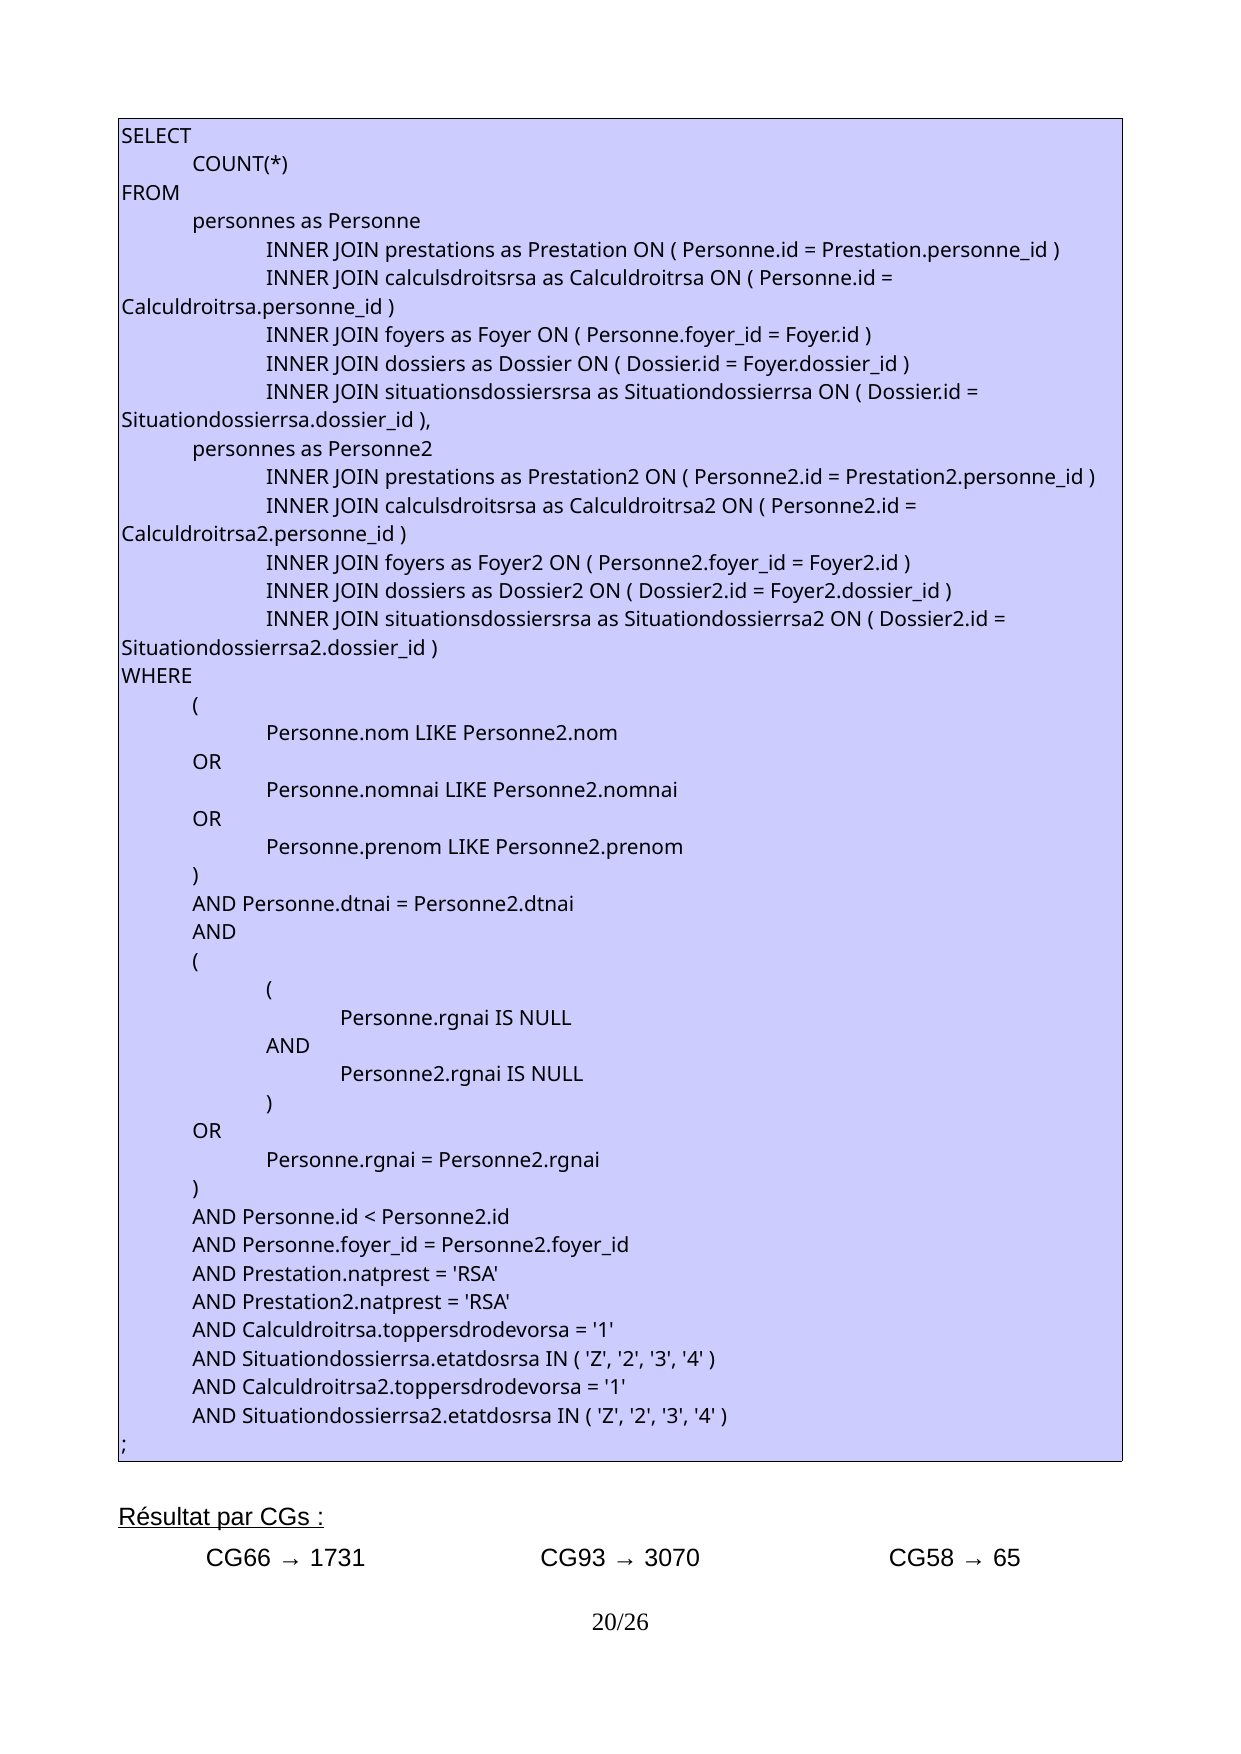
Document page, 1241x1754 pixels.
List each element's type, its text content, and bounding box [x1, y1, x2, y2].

text INNER JOIN calculsdroitsrsa as Calculdroitrsa2 ON ( Personne2.id = Calculdroitrsa2.personne_id ) [119, 488, 1122, 545]
text OR [119, 1113, 1122, 1142]
text personnes as Personne2 [119, 431, 1122, 459]
text INNER JOIN dossiers as Dossier ON ( Dossier.id = Foyer.dossier_id ) [119, 346, 1122, 374]
text AND [119, 1028, 1122, 1057]
text AND Personne.id < Personne2.id [119, 1199, 1122, 1227]
text AND Personne.dtnai = Personne2.dtnai [119, 886, 1122, 914]
text AND [119, 914, 1122, 943]
text COUNT(*) [119, 147, 1122, 175]
text Personne2.rgnai IS NULL [119, 1057, 1122, 1085]
table_header CG58 → 65 [787, 1537, 1122, 1577]
text ( [119, 687, 1122, 715]
text Personne.rgnai = Personne2.rgnai [119, 1142, 1122, 1170]
text ) [119, 1085, 1122, 1113]
text INNER JOIN foyers as Foyer ON ( Personne.foyer_id = Foyer.id ) [119, 317, 1122, 346]
text AND Situationdossierrsa2.etatdosrsa IN ( 'Z', '2', '3', '4' ) [119, 1398, 1122, 1426]
text ) [119, 857, 1122, 886]
text SELECT [119, 119, 1122, 147]
text Personne.nom LIKE Personne2.nom [119, 715, 1122, 744]
text INNER JOIN prestations as Prestation2 ON ( Personne2.id = Prestation2.personne_id ) [119, 459, 1122, 488]
text INNER JOIN dossiers as Dossier2 ON ( Dossier2.id = Foyer2.dossier_id ) [119, 573, 1122, 602]
text ; [119, 1426, 1122, 1461]
text OR [119, 744, 1122, 772]
text AND Personne.foyer_id = Personne2.foyer_id [119, 1227, 1122, 1256]
text Personne.rgnai IS NULL [119, 1000, 1122, 1028]
text AND Calculdroitrsa.toppersdrodevorsa = '1' [119, 1312, 1122, 1341]
text INNER JOIN situationsdossiersrsa as Situationdossierrsa ON ( Dossier.id = Situationdossierrsa.dossier_id ), [119, 374, 1122, 431]
text INNER JOIN calculsdroitsrsa as Calculdroitrsa ON ( Personne.id = Calculdroitrsa.personne_id ) [119, 260, 1122, 317]
text Résultat par CGs : [118, 1502, 1122, 1531]
text FROM [119, 175, 1122, 203]
text personnes as Personne [119, 203, 1122, 232]
text ) [119, 1170, 1122, 1199]
text INNER JOIN prestations as Prestation ON ( Personne.id = Prestation.personne_id ) [119, 232, 1122, 260]
text INNER JOIN situationsdossiersrsa as Situationdossierrsa2 ON ( Dossier2.id = Situationdossierrsa2.dossier_id ) [119, 602, 1122, 658]
text WHERE [119, 658, 1122, 687]
text Personne.prenom LIKE Personne2.prenom [119, 829, 1122, 857]
text AND Prestation2.natprest = 'RSA' [119, 1284, 1122, 1312]
text AND Prestation.natprest = 'RSA' [119, 1256, 1122, 1284]
text OR [119, 801, 1122, 829]
text AND Calculdroitrsa2.toppersdrodevorsa = '1' [119, 1369, 1122, 1398]
text ( [119, 943, 1122, 971]
text Personne.nomnai LIKE Personne2.nomnai [119, 772, 1122, 801]
text AND Situationdossierrsa.etatdosrsa IN ( 'Z', '2', '3', '4' ) [119, 1341, 1122, 1369]
text INNER JOIN foyers as Foyer2 ON ( Personne2.foyer_id = Foyer2.id ) [119, 545, 1122, 573]
text ( [119, 971, 1122, 1000]
table_header CG66 → 1731 [118, 1537, 453, 1577]
table_header CG93 → 3070 [453, 1537, 787, 1577]
